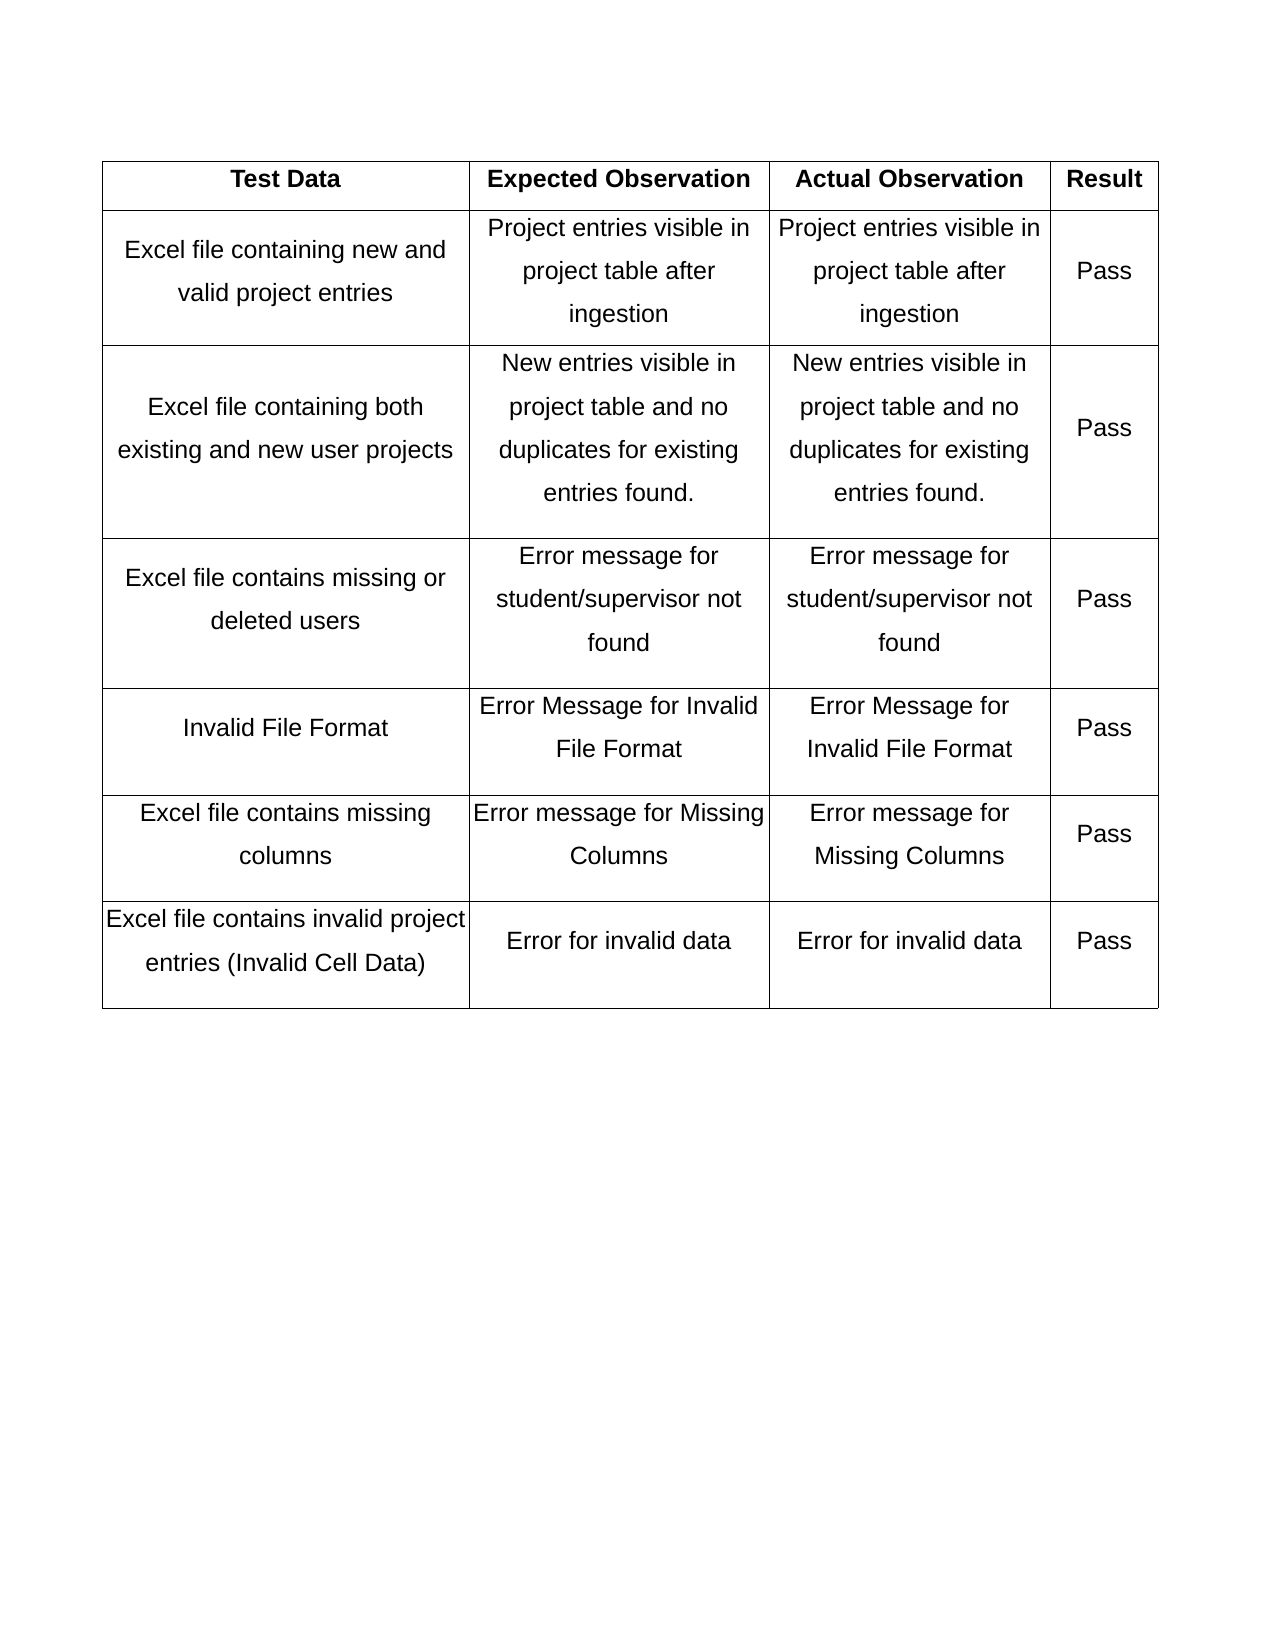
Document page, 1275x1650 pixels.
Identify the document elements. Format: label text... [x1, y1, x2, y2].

table_header Expected Observation [470, 162, 769, 210]
table_cell Excel file contains invalid project entries (Invalid Cell Data) [103, 902, 469, 1008]
table_cell Error message for student/supervisor not found [470, 539, 769, 688]
table_header Actual Observation [770, 162, 1050, 210]
table_cell Pass [1051, 689, 1158, 795]
table_cell Excel file contains missing columns [103, 796, 469, 901]
table_cell Error message for Missing Columns [770, 796, 1050, 901]
table_cell New entries visible in project table and no duplicates for existing entries found. [770, 346, 1050, 538]
table_cell Invalid File Format [103, 689, 469, 795]
table_cell New entries visible in project table and no duplicates for existing entries found. [470, 346, 769, 538]
table_cell Pass [1051, 346, 1158, 538]
table_cell Project entries visible in project table after ingestion [770, 211, 1050, 345]
table_cell Pass [1051, 211, 1158, 345]
table_cell Pass [1051, 539, 1158, 688]
table_cell Pass [1051, 902, 1158, 1008]
table_cell Error for invalid data [770, 902, 1050, 1008]
table_header Result [1051, 162, 1158, 210]
table_cell Excel file containing both existing and new user projects [103, 346, 469, 538]
table_header Test Data [103, 162, 469, 210]
table_cell Error message for student/supervisor not found [770, 539, 1050, 688]
table_cell Excel file contains missing or deleted users [103, 539, 469, 688]
table_cell Excel file containing new and valid project entries [103, 211, 469, 345]
table_cell Error message for Missing Columns [470, 796, 769, 901]
table_cell Error for invalid data [470, 902, 769, 1008]
table_cell Project entries visible in project table after ingestion [470, 211, 769, 345]
table_cell Pass [1051, 796, 1158, 901]
table_cell Error Message for Invalid File Format [470, 689, 769, 795]
table_cell Error Message for Invalid File Format [770, 689, 1050, 795]
